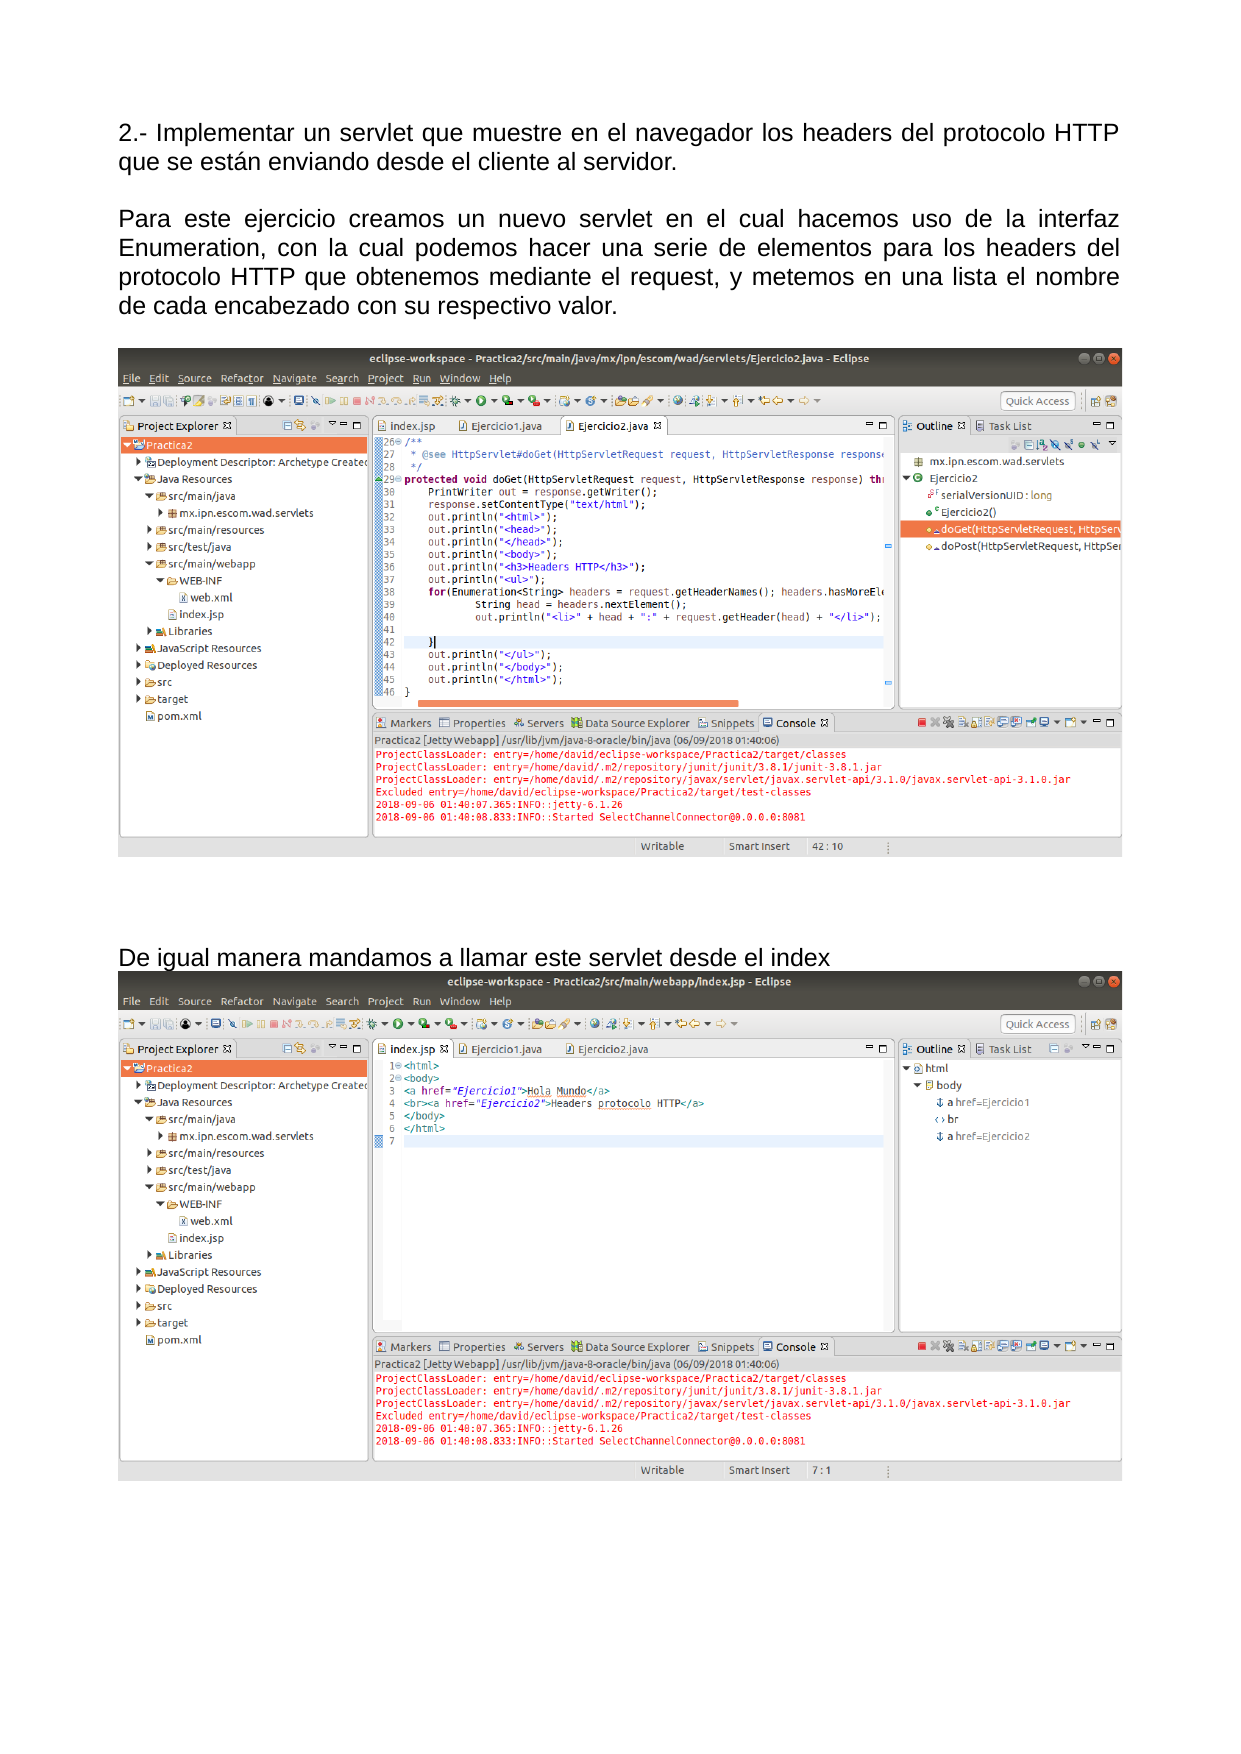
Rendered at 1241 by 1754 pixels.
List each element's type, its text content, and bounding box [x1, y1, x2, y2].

picture [118, 348, 1123, 857]
picture [118, 971, 1123, 1481]
text Para este ejercicio creamos un nuevo servlet en el cual hacemos uso de la interfaz Enumeration, con la cual podemos hacer una serie de elementos para los headers del protocolo HTTP que obtenemos mediante el request, y metemos en una lista el nombre de cada encabezado con su respectivo valor. [118, 204, 1122, 319]
text 2.- Implementar un servlet que muestre en el navegador los headers del protocolo HTTP que se están enviando desde el cliente al servidor. [118, 118, 1122, 176]
text De igual manera mandamos a llamar este servlet desde el index [118, 943, 1122, 971]
